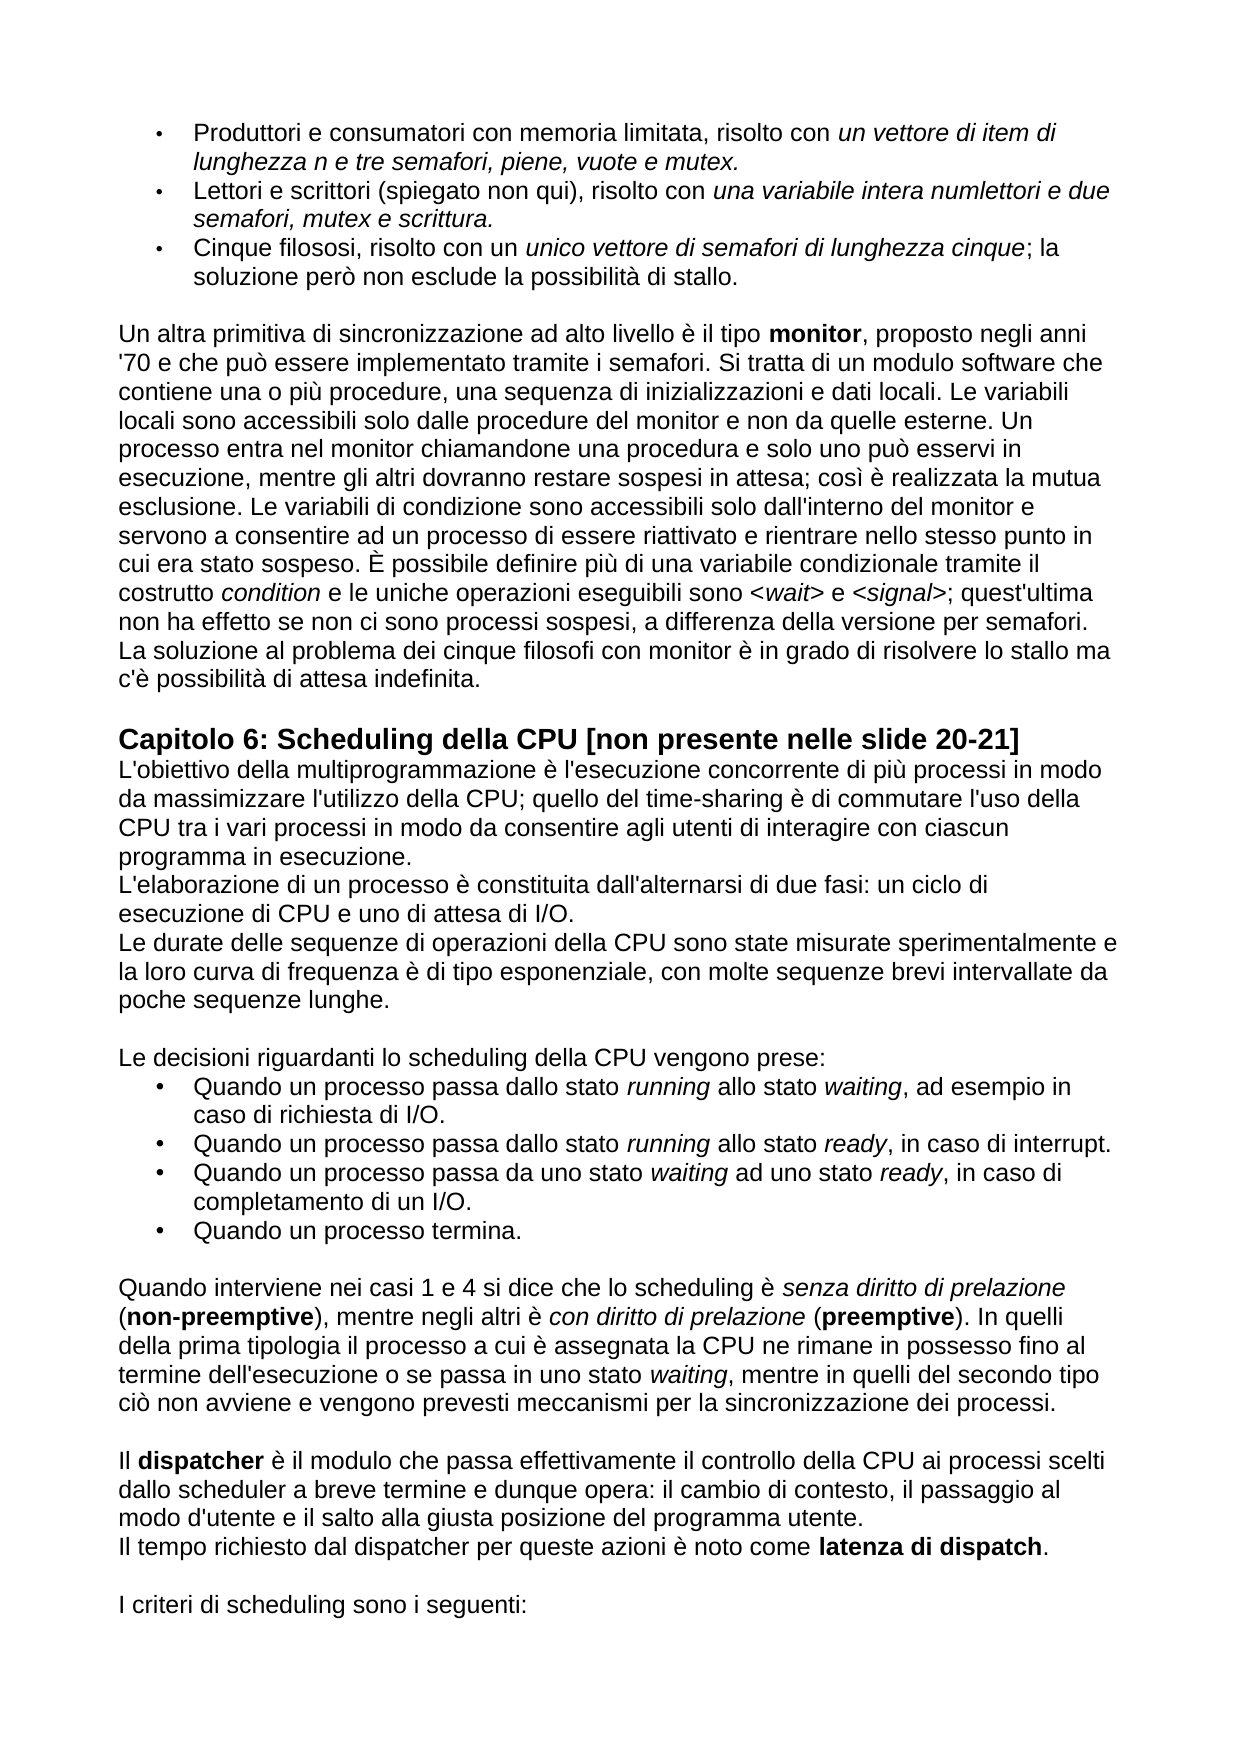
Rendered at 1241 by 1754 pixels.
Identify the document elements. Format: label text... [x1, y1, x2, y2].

list Lettori e scrittori (spiegato non qui), risolto con una variabile intera numlettori e due semafori, mutex e scrittura. [156, 176, 1122, 233]
text Il dispatcher è il modulo che passa effettivamente il controllo della CPU ai processi scelti dallo scheduler a breve termine e dunque opera: il cambio di contesto, il passaggio al modo d'utente e il salto alla giusta posizione del programma utente. [118, 1446, 1122, 1532]
text Il tempo richiesto dal dispatcher per queste azioni è noto come latenza di dispatch. [118, 1532, 1122, 1561]
text Le decisioni riguardanti lo scheduling della CPU vengono prese: [118, 1043, 1122, 1072]
text Le durate delle sequenze di operazioni della CPU sono state misurate sperimentalmente e la loro curva di frequenza è di tipo esponenziale, con molte sequenze brevi intervallate da poche sequenze lunghe. [118, 928, 1122, 1014]
list Cinque filososi, risolto con un unico vettore di semafori di lunghezza cinque; la soluzione però non esclude la possibilità di stallo. [156, 233, 1122, 291]
text I criteri di scheduling sono i seguenti: [118, 1589, 1122, 1618]
text La soluzione al problema dei cinque filosofi con monitor è in grado di risolvere lo stallo ma c'è possibilità di attesa indefinita. [118, 636, 1122, 693]
text L'elaborazione di un processo è constituita dall'alternarsi di due fasi: un ciclo di esecuzione di CPU e uno di attesa di I/O. [118, 870, 1122, 928]
list Quando un processo passa dallo stato running allo stato ready, in caso di interrupt. [156, 1129, 1122, 1158]
text Capitolo 6: Scheduling della CPU [non presente nelle slide 20-21] [118, 722, 1122, 755]
text Un altra primitiva di sincronizzazione ad alto livello è il tipo monitor, proposto negli anni '70 e che può essere implementato tramite i semafori. Si tratta di un modulo software che contiene una o più procedure, una sequenza di inizializzazioni e dati locali. Le variabili locali sono accessibili solo dalle procedure del monitor e non da quelle esterne. Un processo entra nel monitor chiamandone una procedura e solo uno può esservi in esecuzione, mentre gli altri dovranno restare sospesi in attesa; così è realizzata la mutua esclusione. Le variabili di condizione sono accessibili solo dall'interno del monitor e servono a consentire ad un processo di essere riattivato e rientrare nello stesso punto in cui era stato sospeso. È possibile definire più di una variabile condizionale tramite il costrutto condition e le uniche operazioni eseguibili sono <wait> e <signal>; quest'ultima non ha effetto se non ci sono processi sospesi, a differenza della versione per semafori. [118, 319, 1122, 636]
list Produttori e consumatori con memoria limitata, risolto con un vettore di item di lunghezza n e tre semafori, piene, vuote e mutex. [156, 118, 1122, 176]
text L'obiettivo della multiprogrammazione è l'esecuzione concorrente di più processi in modo da massimizzare l'utilizzo della CPU; quello del time-sharing è di commutare l'uso della CPU tra i vari processi in modo da consentire agli utenti di interagire con ciascun programma in esecuzione. [118, 755, 1122, 870]
list Quando un processo passa dallo stato running allo stato waiting, ad esempio in caso di richiesta di I/O. [156, 1072, 1122, 1129]
text Quando interviene nei casi 1 e 4 si dice che lo scheduling è senza diritto di prelazione (non-preemptive), mentre negli altri è con diritto di prelazione (preemptive). In quelli della prima tipologia il processo a cui è assegnata la CPU ne rimane in possesso fino al termine dell'esecuzione o se passa in uno stato waiting, mentre in quelli del secondo tipo ciò non avviene e vengono prevesti meccanismi per la sincronizzazione dei processi. [118, 1273, 1122, 1417]
list Quando un processo termina. [156, 1216, 1122, 1244]
list Quando un processo passa da uno stato waiting ad uno stato ready, in caso di completamento di un I/O. [156, 1158, 1122, 1216]
